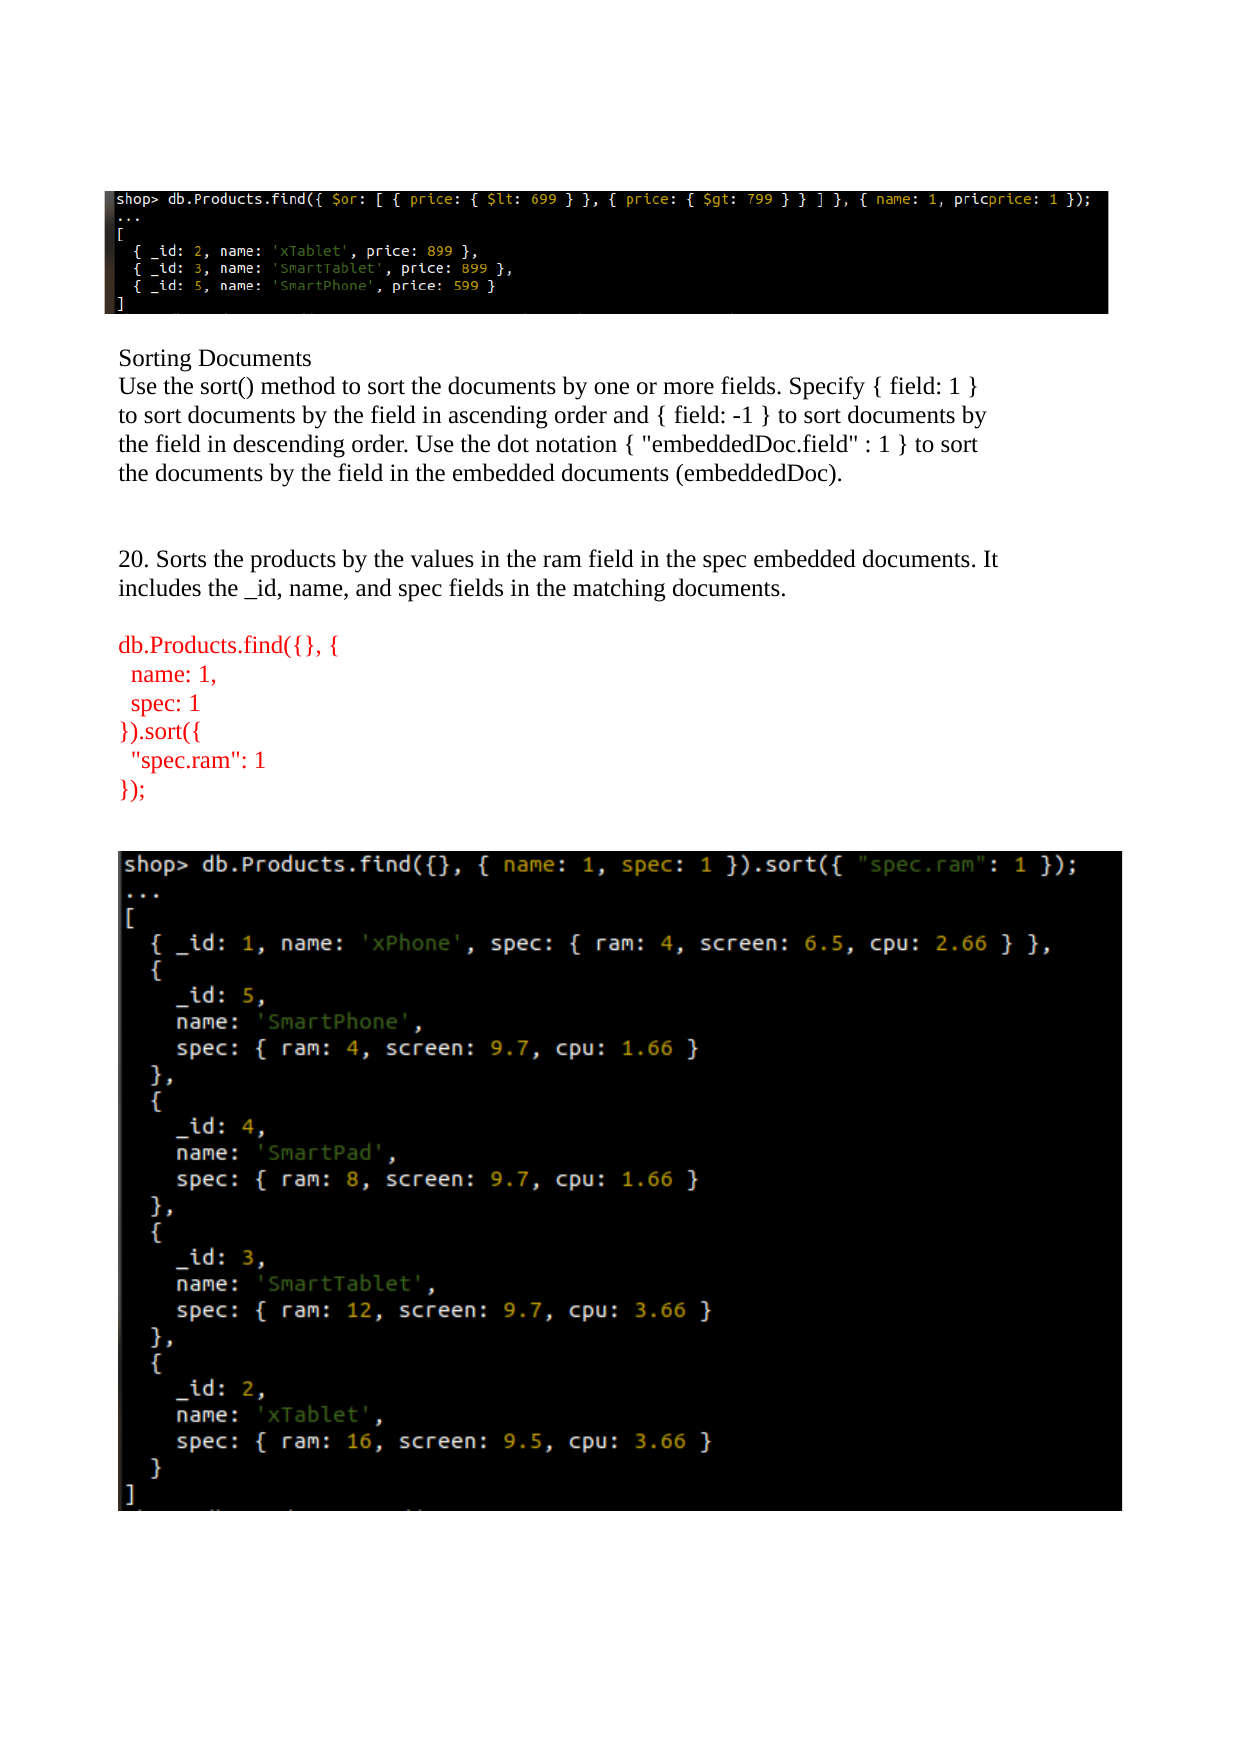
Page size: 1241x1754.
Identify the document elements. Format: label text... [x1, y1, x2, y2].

text spec: 1 [118, 688, 1122, 716]
text "spec.ram": 1 [118, 745, 1122, 774]
text includes the _id, name, and spec fields in the matching documents. [118, 573, 1122, 601]
text the field in descending order. Use the dot notation { "embeddedDoc.field" : 1 } to sort [118, 429, 1122, 458]
text Use the sort() method to sort the documents by one or more fields. Specify { field: 1 } [118, 371, 1122, 400]
picture [104, 191, 1109, 314]
picture [118, 851, 1123, 1511]
text to sort documents by the field in ascending order and { field: -1 } to sort documents by [118, 400, 1122, 429]
text the documents by the field in the embedded documents (embeddedDoc). [118, 458, 1122, 486]
text db.Products.find({}, { [118, 630, 1122, 659]
text }).sort({ [118, 716, 1122, 745]
text name: 1, [118, 659, 1122, 688]
text 20. Sorts the products by the values in the ram field in the spec embedded documents. It [118, 544, 1122, 573]
text Sorting Documents [118, 343, 1122, 371]
text }); [118, 774, 1122, 803]
